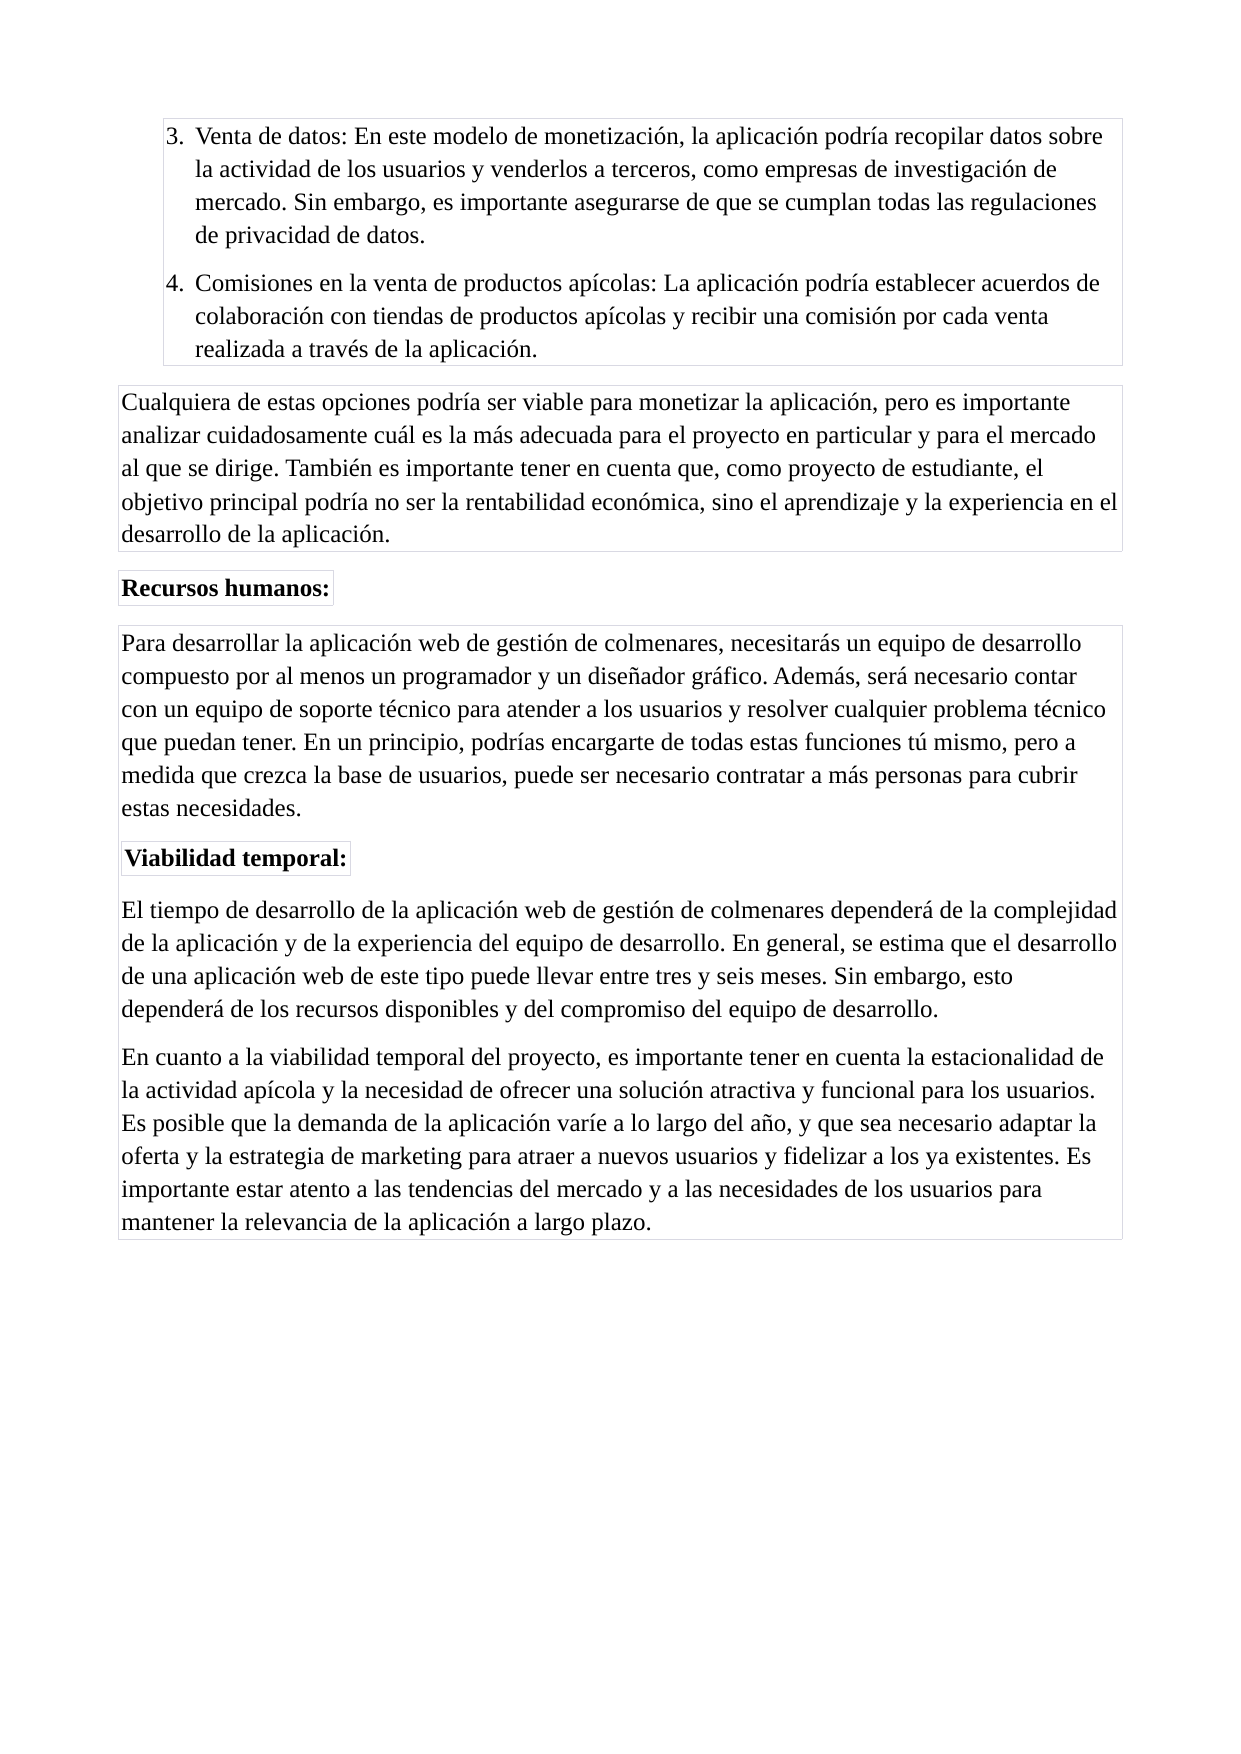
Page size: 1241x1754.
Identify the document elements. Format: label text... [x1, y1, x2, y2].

text En cuanto a la viabilidad temporal del proyecto, es importante tener en cuenta la estacionalidad de la actividad apícola y la necesidad de ofrecer una solución atractiva y funcional para los usuarios. Es posible que la demanda de la aplicación varíe a lo largo del año, y que sea necesario adaptar la oferta y la estrategia de marketing para atraer a nuevos usuarios y fidelizar a los ya existentes. Es importante estar atento a las tendencias del mercado y a las necesidades de los usuarios para mantener la relevancia de la aplicación a largo plazo. [119, 1039, 1122, 1239]
list Venta de datos: En este modelo de monetización, la aplicación podría recopilar datos sobre la actividad de los usuarios y venderlos a terceros, como empresas de investigación de mercado. Sin embargo, es importante asegurarse de que se cumplan todas las regulaciones de privacidad de datos. [164, 119, 1122, 249]
list Comisiones en la venta de productos apícolas: La aplicación podría establecer acuerdos de colaboración con tiendas de productos apícolas y recibir una comisión por cada venta realizada a través de la aplicación. [164, 265, 1122, 365]
text Cualquiera de estas opciones podría ser viable para monetizar la aplicación, pero es importante analizar cuidadosamente cuál es la más adecuada para el proyecto en particular y para el mercado al que se dirige. También es importante tener en cuenta que, como proyecto de estudiante, el objetivo principal podría no ser la rentabilidad económica, sino el aprendizaje y la experiencia en el desarrollo de la aplicación. [119, 386, 1122, 551]
text Viabilidad temporal: [119, 837, 1122, 875]
text [334, 570, 1122, 605]
text Recursos humanos: [119, 571, 333, 605]
text Para desarrollar la aplicación web de gestión de colmenares, necesitarás un equipo de desarrollo compuesto por al menos un programador y un diseñador gráfico. Además, será necesario contar con un equipo de soporte técnico para atender a los usuarios y resolver cualquier problema técnico que puedan tener. En un principio, podrías encargarte de todas estas funciones tú mismo, pero a medida que crezca la base de usuarios, puede ser necesario contratar a más personas para cubrir estas necesidades. [119, 626, 1122, 822]
text El tiempo de desarrollo de la aplicación web de gestión de colmenares dependerá de la complejidad de la aplicación y de la experiencia del equipo de desarrollo. En general, se estima que el desarrollo de una aplicación web de este tipo puede llevar entre tres y seis meses. Sin embargo, esto dependerá de los recursos disponibles y del compromiso del equipo de desarrollo. [119, 892, 1122, 1023]
